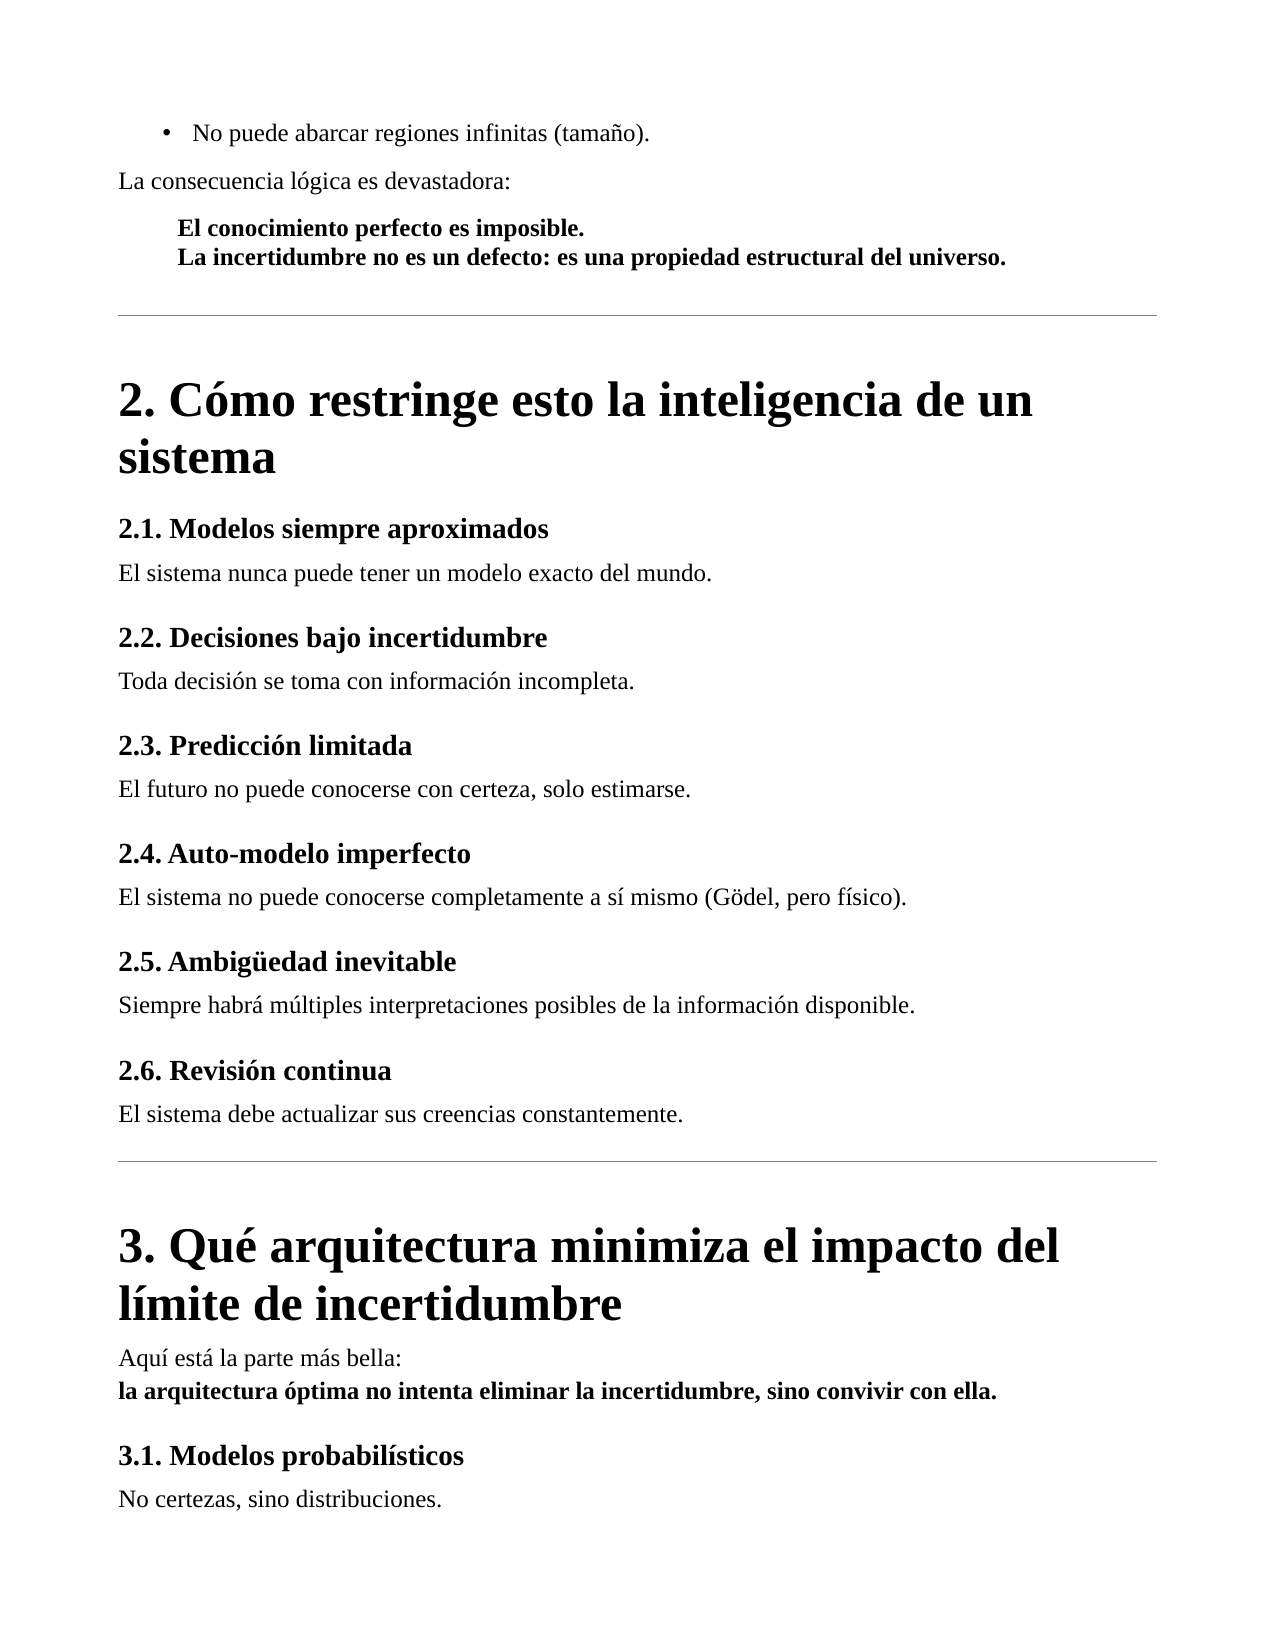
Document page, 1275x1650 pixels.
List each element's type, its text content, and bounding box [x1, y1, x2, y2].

subtitle 2.4. Auto-modelo imperfecto [118, 836, 1157, 870]
subtitle 2.3. Predicción limitada [118, 728, 1157, 762]
subtitle 2.2. Decisiones bajo incertidumbre [118, 620, 1157, 653]
text El conocimiento perfecto es imposible. La incertidumbre no es un defecto: es una propiedad estructural del universo. [177, 213, 1098, 271]
list No puede abarcar regiones infinitas (tamaño). [162, 118, 1157, 147]
text Siempre habrá múltiples interpretaciones posibles de la información disponible. [118, 991, 1157, 1019]
text Aquí está la parte más bella: la arquitectura óptima no intenta eliminar la incertidumbre, sino convivir con ella. [118, 1343, 1157, 1405]
text El futuro no puede conocerse con certeza, solo estimarse. [118, 774, 1157, 803]
text No certezas, sino distribuciones. [118, 1484, 1157, 1513]
subtitle 3.1. Modelos probabilísticos [118, 1438, 1157, 1472]
subtitle 2.5. Ambigüedad inevitable [118, 944, 1157, 978]
subtitle 2. Cómo restringe esto la inteligencia de un sistema [118, 369, 1157, 484]
text El sistema no puede conocerse completamente a sí mismo (Gödel, pero físico). [118, 882, 1157, 911]
text Toda decisión se toma con información incompleta. [118, 666, 1157, 695]
subtitle 2.6. Revisión continua [118, 1053, 1157, 1086]
subtitle 3. Qué arquitectura minimiza el impacto del límite de incertidumbre [118, 1216, 1157, 1331]
subtitle 2.1. Modelos siempre aproximados [118, 512, 1157, 545]
text El sistema debe actualizar sus creencias constantemente. [118, 1099, 1157, 1128]
text El sistema nunca puede tener un modelo exacto del mundo. [118, 558, 1157, 586]
text La consecuencia lógica es devastadora: [118, 166, 1157, 194]
